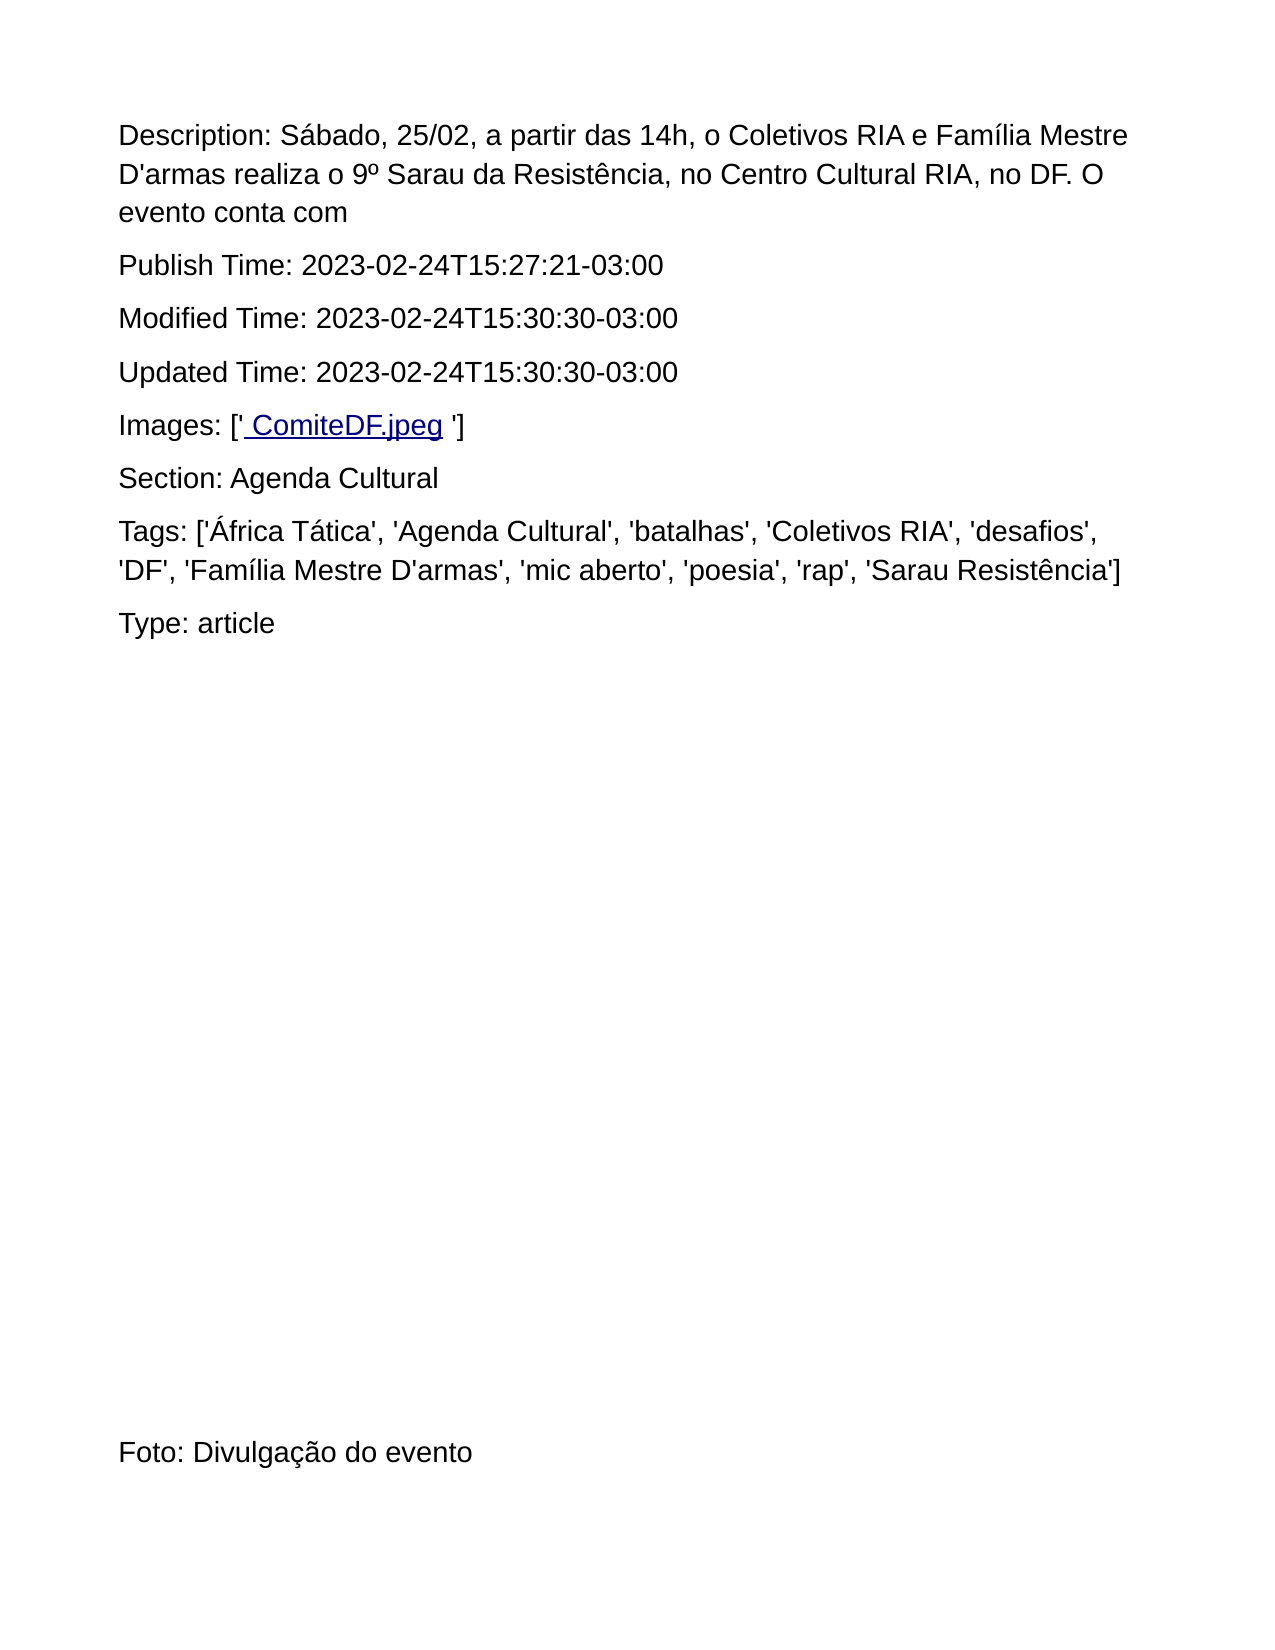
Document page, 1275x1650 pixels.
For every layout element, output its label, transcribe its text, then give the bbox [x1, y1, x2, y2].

text Foto: Divulgação do evento [118, 1435, 1157, 1469]
text Publish Time: 2023-02-24T15:27:21-03:00 [118, 248, 1157, 282]
text Description: Sábado, 25/02, a partir das 14h, o Coletivos RIA e Família Mestre D'armas realiza o 9º Sarau da Resistência, no Centro Cultural RIA, no DF. O evento conta com [118, 118, 1157, 229]
text Updated Time: 2023-02-24T15:30:30-03:00 [118, 354, 1157, 388]
text Modified Time: 2023-02-24T15:30:30-03:00 [118, 301, 1157, 335]
text Type: article [118, 606, 1157, 639]
text Tags: ['África Tática', 'Agenda Cultural', 'batalhas', 'Coletivos RIA', 'desafios', 'DF', 'Família Mestre D'armas', 'mic aberto', 'poesia', 'rap', 'Sarau Resistência'] [118, 514, 1157, 586]
text Images: [' ComiteDF.jpeg '] [118, 408, 1157, 441]
text Section: Agenda Cultural [118, 461, 1157, 494]
